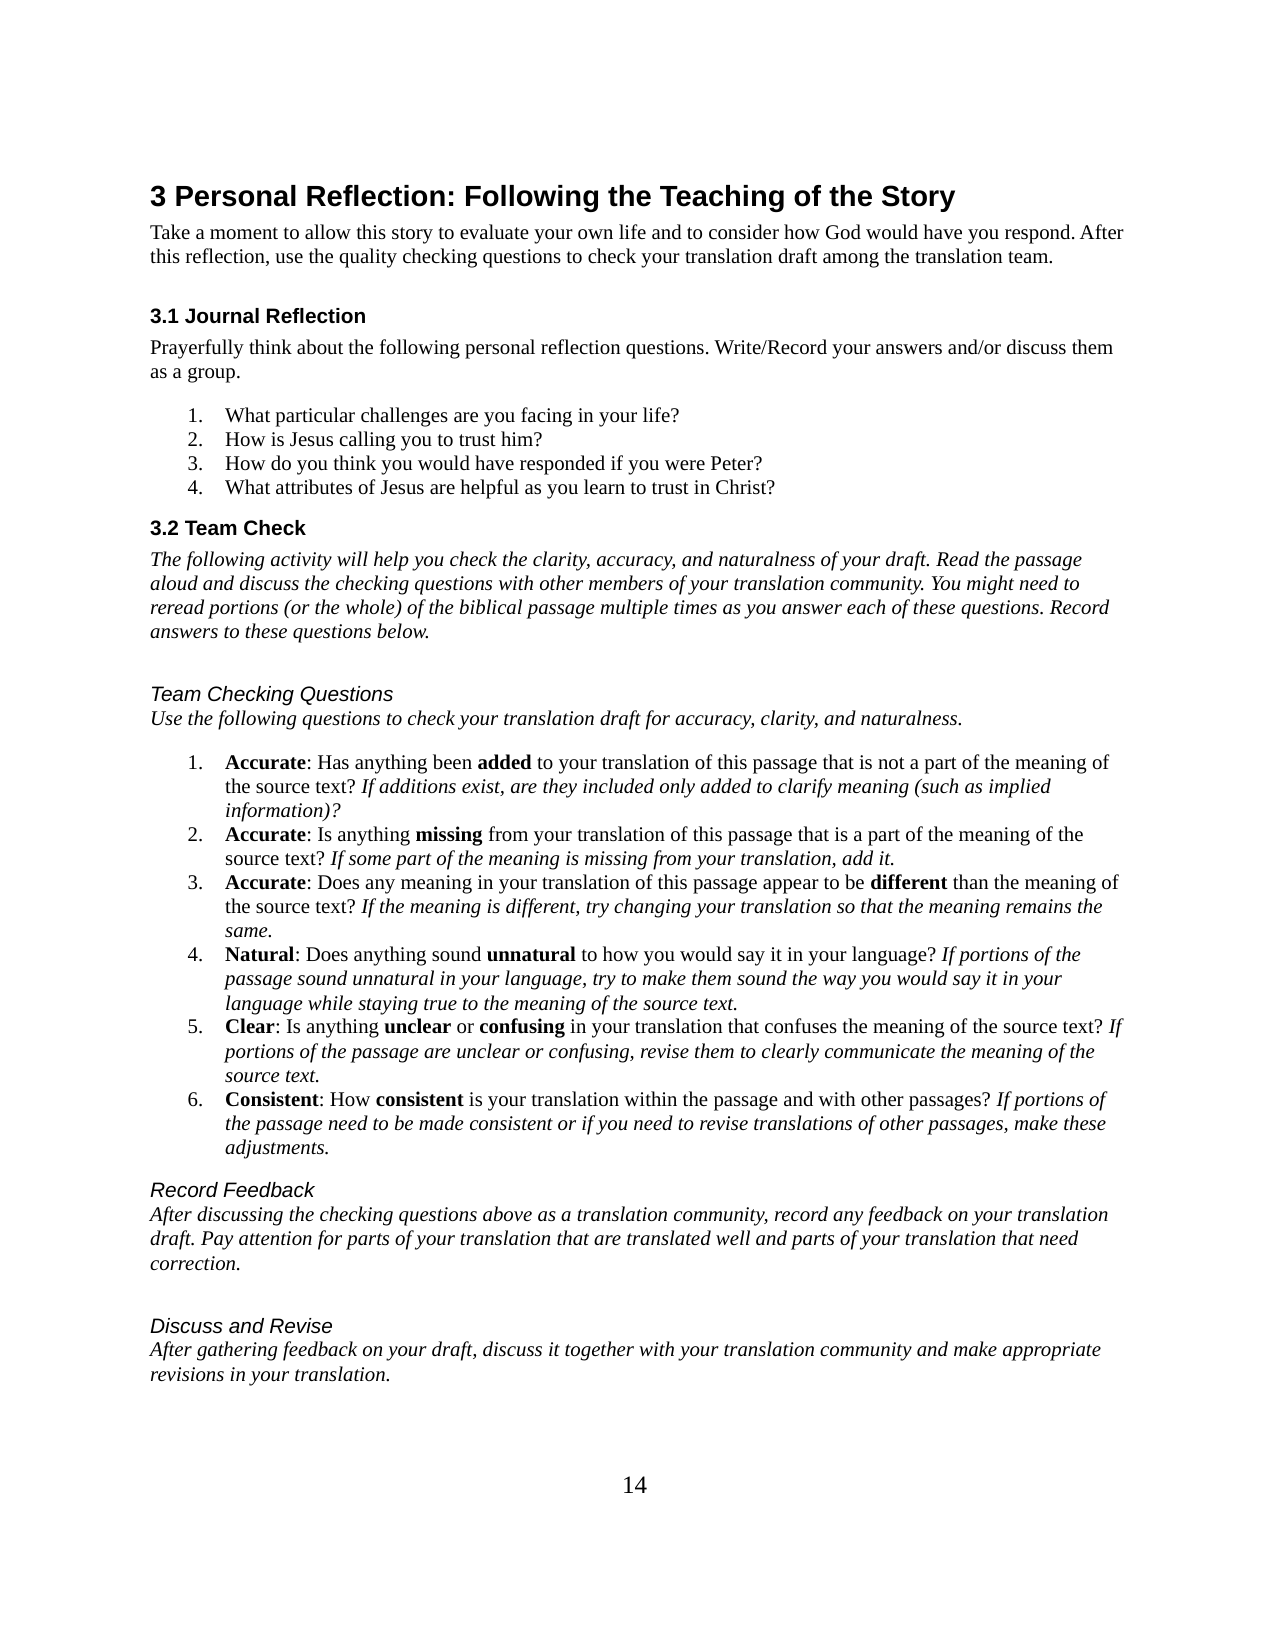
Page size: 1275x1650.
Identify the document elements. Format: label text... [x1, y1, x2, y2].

text After discussing the checking questions above as a translation community, record any feedback on your translation draft. Pay attention for parts of your translation that are translated well and parts of your translation that need correction. [150, 1202, 1125, 1274]
text Prayerfully think about the following personal reflection questions. Write/Record your answers and/or discuss them as a group. [150, 335, 1125, 383]
subtitle 3 Personal Reflection: Following the Teaching of the Story [150, 179, 1125, 212]
subtitle Discuss and Revise [150, 1313, 1125, 1337]
list Accurate: Does any meaning in your translation of this passage appear to be different than the meaning of the source text? If the meaning is different, try changing your translation so that the meaning remains the same. [187, 870, 1125, 942]
text After gathering feedback on your draft, discuss it together with your translation community and make appropriate revisions in your translation. [150, 1337, 1125, 1386]
subtitle Team Checking Questions [150, 682, 1125, 706]
subtitle Record Feedback [150, 1178, 1125, 1202]
list Accurate: Is anything missing from your translation of this passage that is a part of the meaning of the source text? If some part of the meaning is missing from your translation, add it. [187, 822, 1125, 870]
list What attributes of Jesus are helpful as you learn to trust in Christ? [187, 475, 1125, 499]
list How is Jesus calling you to trust him? [187, 427, 1125, 451]
text Use the following questions to check your translation draft for accuracy, clarity, and naturalness. [150, 706, 1125, 730]
list Clear: Is anything unclear or confusing in your translation that confuses the meaning of the source text? If portions of the passage are unclear or confusing, revise them to clearly communicate the meaning of the source text. [187, 1014, 1125, 1087]
list Accurate: Has anything been added to your translation of this passage that is not a part of the meaning of the source text? If additions exist, are they included only added to clarify meaning (such as implied information)? [187, 750, 1125, 822]
list What particular challenges are you facing in your life? [187, 403, 1125, 427]
text The following activity will help you check the clarity, accuracy, and naturalness of your draft. Read the passage aloud and discuss the checking questions with other members of your translation community. You might need to reread portions (or the whole) of the biblical passage multiple times as you answer each of these questions. Record answers to these questions below. [150, 547, 1125, 643]
subtitle 3.2 Team Check [150, 516, 1125, 539]
text Take a moment to allow this story to evaluate your own life and to consider how God would have you respond. After this reflection, use the quality checking questions to check your translation draft among the translation team. [150, 220, 1125, 268]
list Consistent: How consistent is your translation within the passage and with other passages? If portions of the passage need to be made consistent or if you need to revise translations of other passages, make these adjustments. [187, 1087, 1125, 1159]
subtitle 3.1 Journal Reflection [150, 304, 1125, 328]
list How do you think you would have responded if you were Peter? [187, 451, 1125, 475]
list Natural: Does anything sound unnatural to how you would say it in your language? If portions of the passage sound unnatural in your language, try to make them sound the way you would say it in your language while staying true to the meaning of the source text. [187, 942, 1125, 1014]
